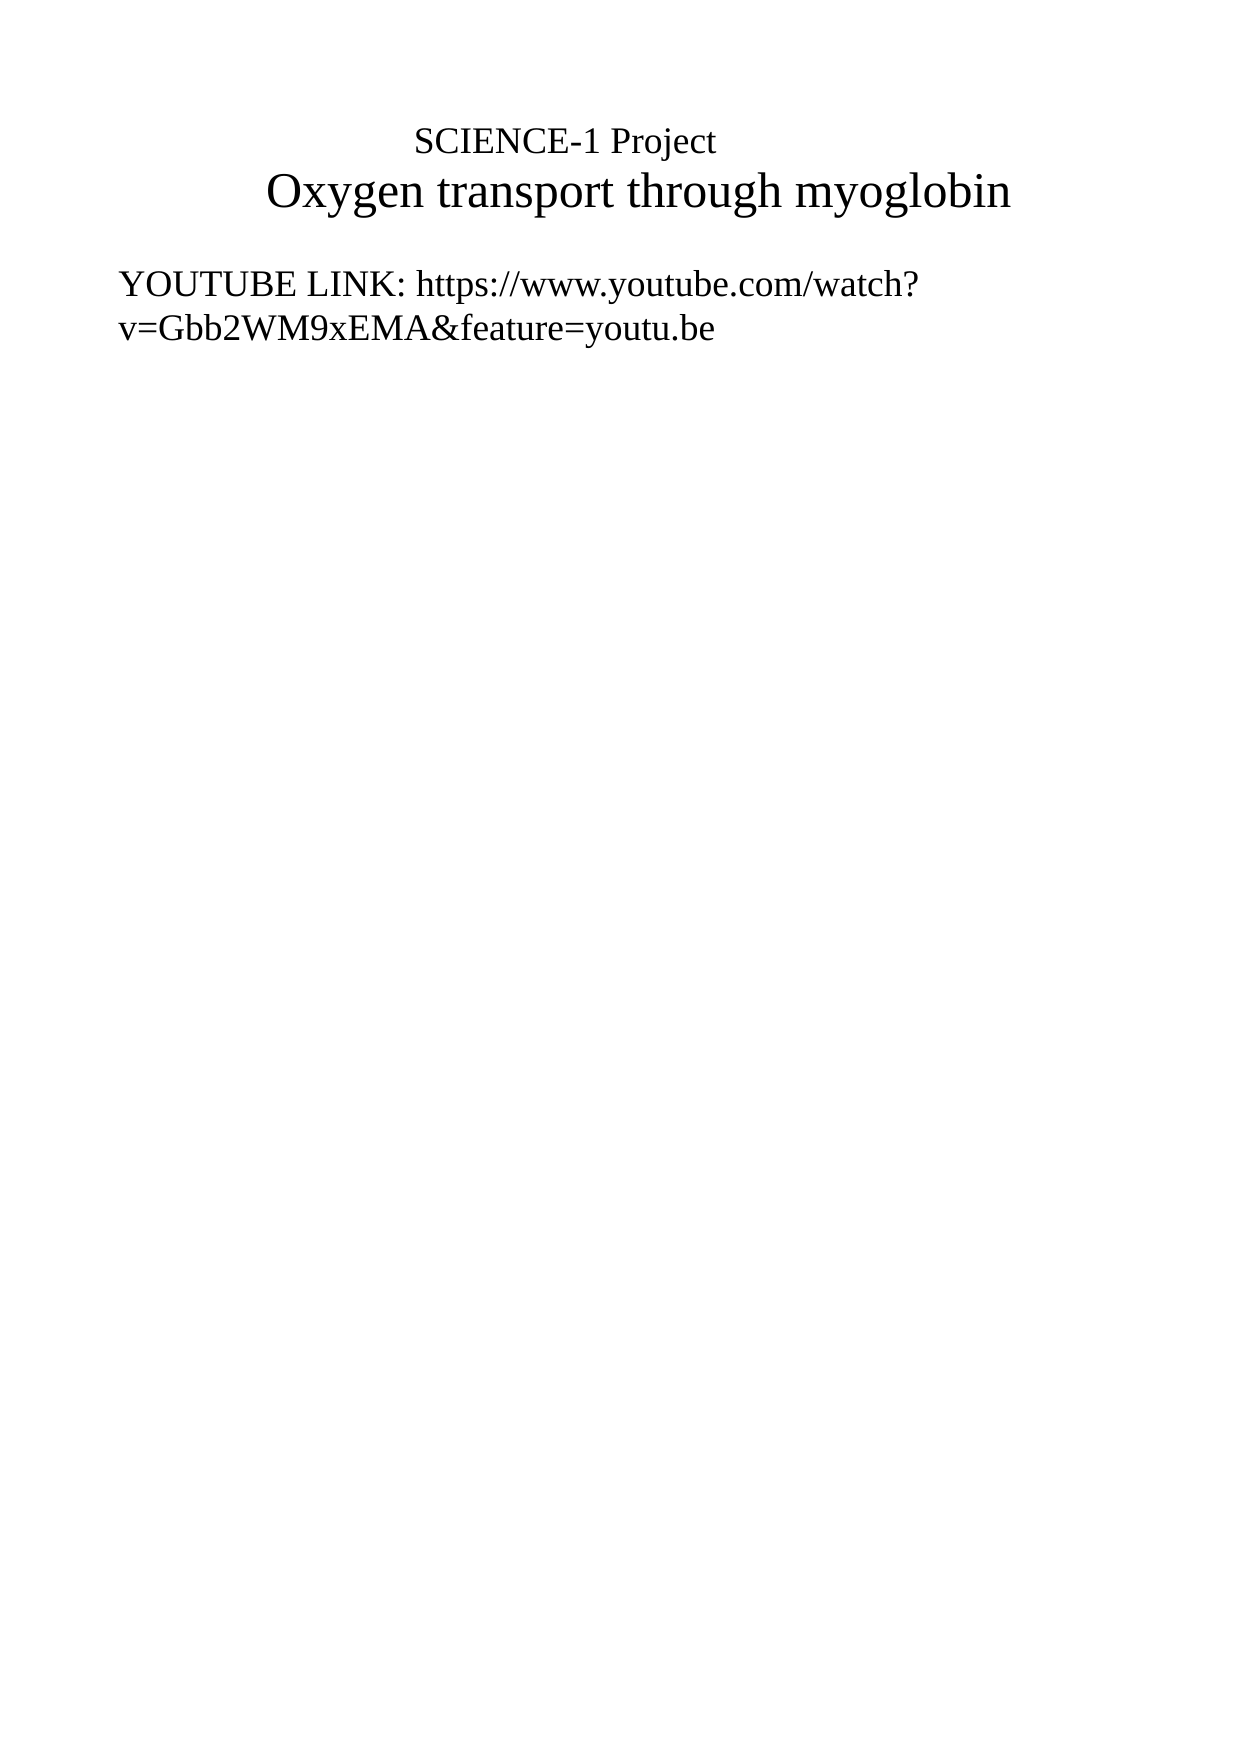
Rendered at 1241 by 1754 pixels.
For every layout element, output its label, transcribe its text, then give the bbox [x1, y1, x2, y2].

text SCIENCE-1 Project [118, 118, 1122, 161]
text Oxygen transport through myoglobin [118, 161, 1122, 219]
text YOUTUBE LINK: https://www.youtube.com/watch?v=Gbb2WM9xEMA&feature=youtu.be [118, 262, 1122, 348]
